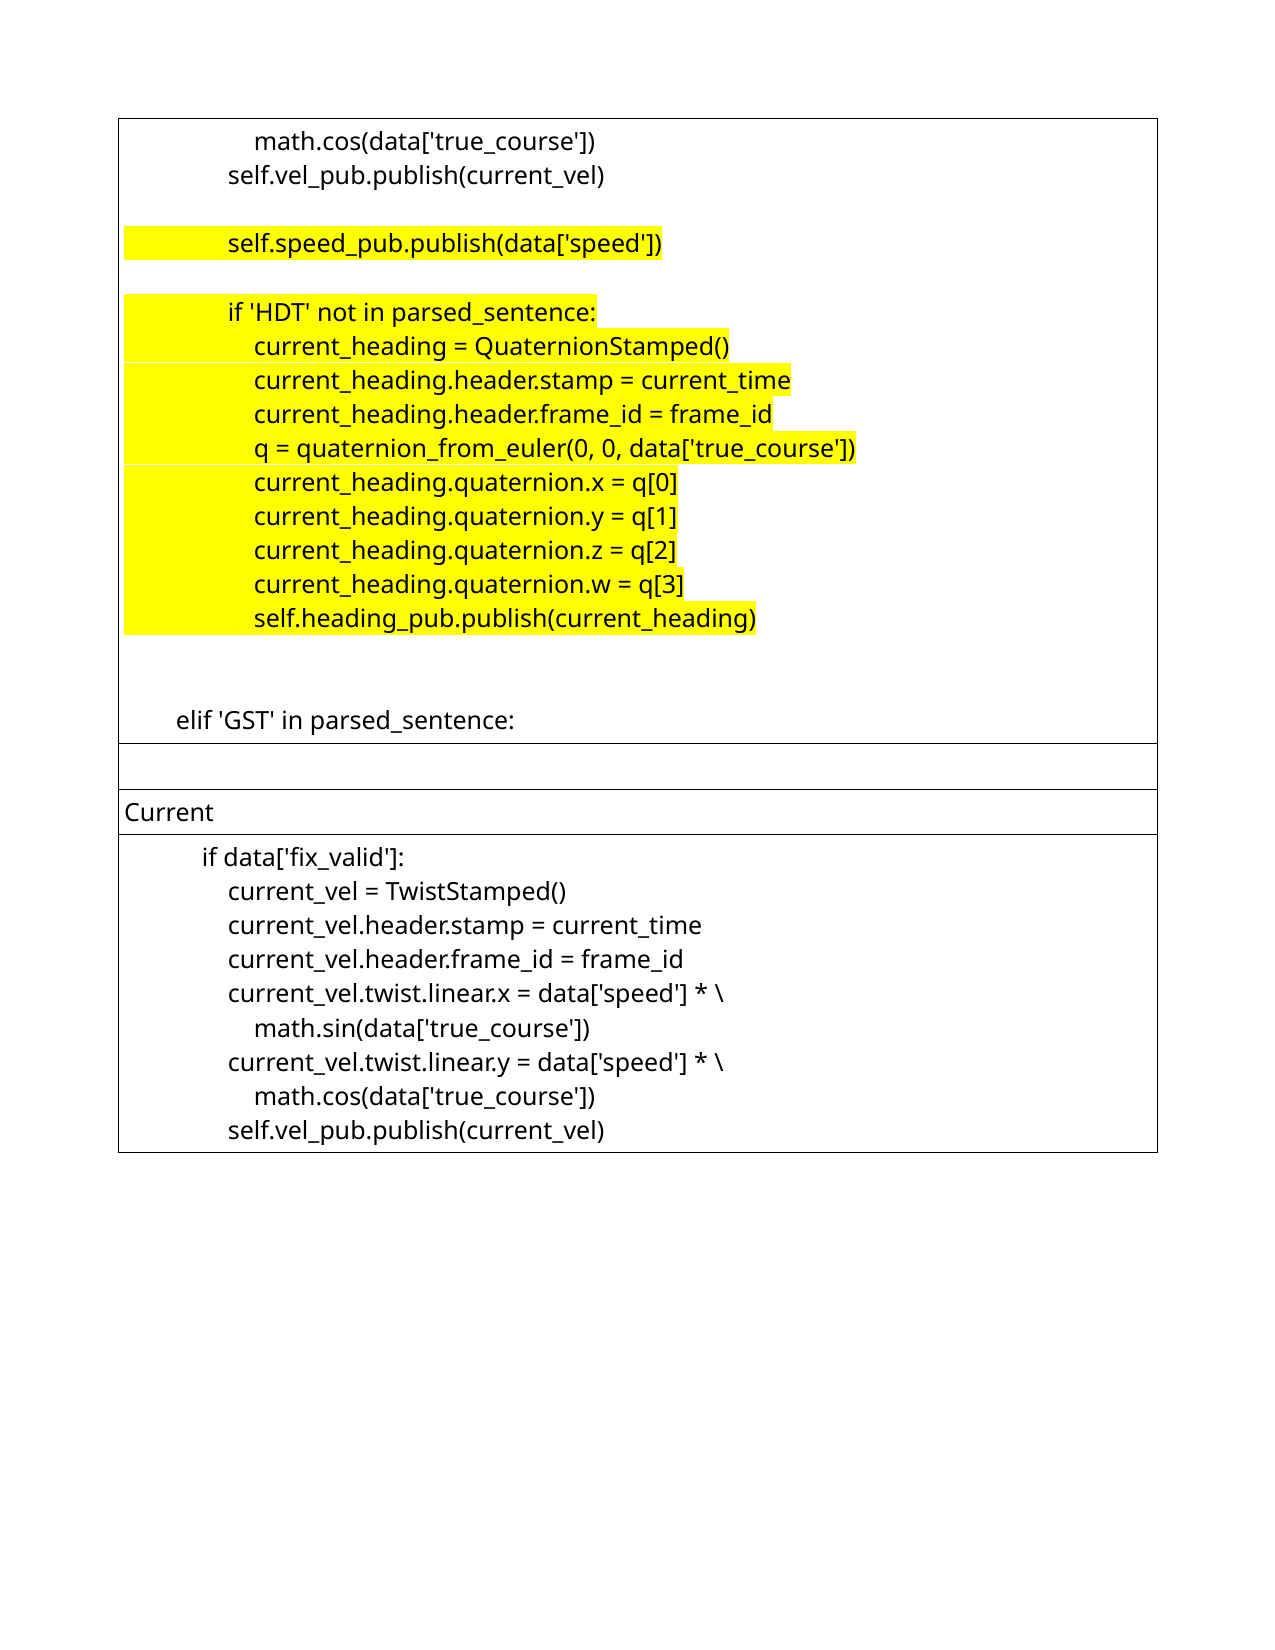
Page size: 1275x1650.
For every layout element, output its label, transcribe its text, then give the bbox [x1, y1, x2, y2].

table_cell Current [119, 790, 1157, 834]
table_cell if data['fix_valid']: current_vel = TwistStamped() current_vel.header.stamp = current_time current_vel.header.frame_id = frame_id current_vel.twist.linear.x = data['speed'] * \ math.sin(data['true_course']) current_vel.twist.linear.y = data['speed'] * \ math.cos(data['true_course']) self.vel_pub.publish(current_vel) [119, 835, 1157, 1152]
table_cell math.cos(data['true_course']) self.vel_pub.publish(current_vel) self.speed_pub.publish(data['speed']) if 'HDT' not in parsed_sentence: current_heading = QuaternionStamped() current_heading.header.stamp = current_time current_heading.header.frame_id = frame_id q = quaternion_from_euler(0, 0, data['true_course']) current_heading.quaternion.x = q[0] current_heading.quaternion.y = q[1] current_heading.quaternion.z = q[2] current_heading.quaternion.w = q[3] self.heading_pub.publish(current_heading) elif 'GST' in parsed_sentence: [119, 119, 1157, 743]
table_cell [119, 744, 1157, 788]
